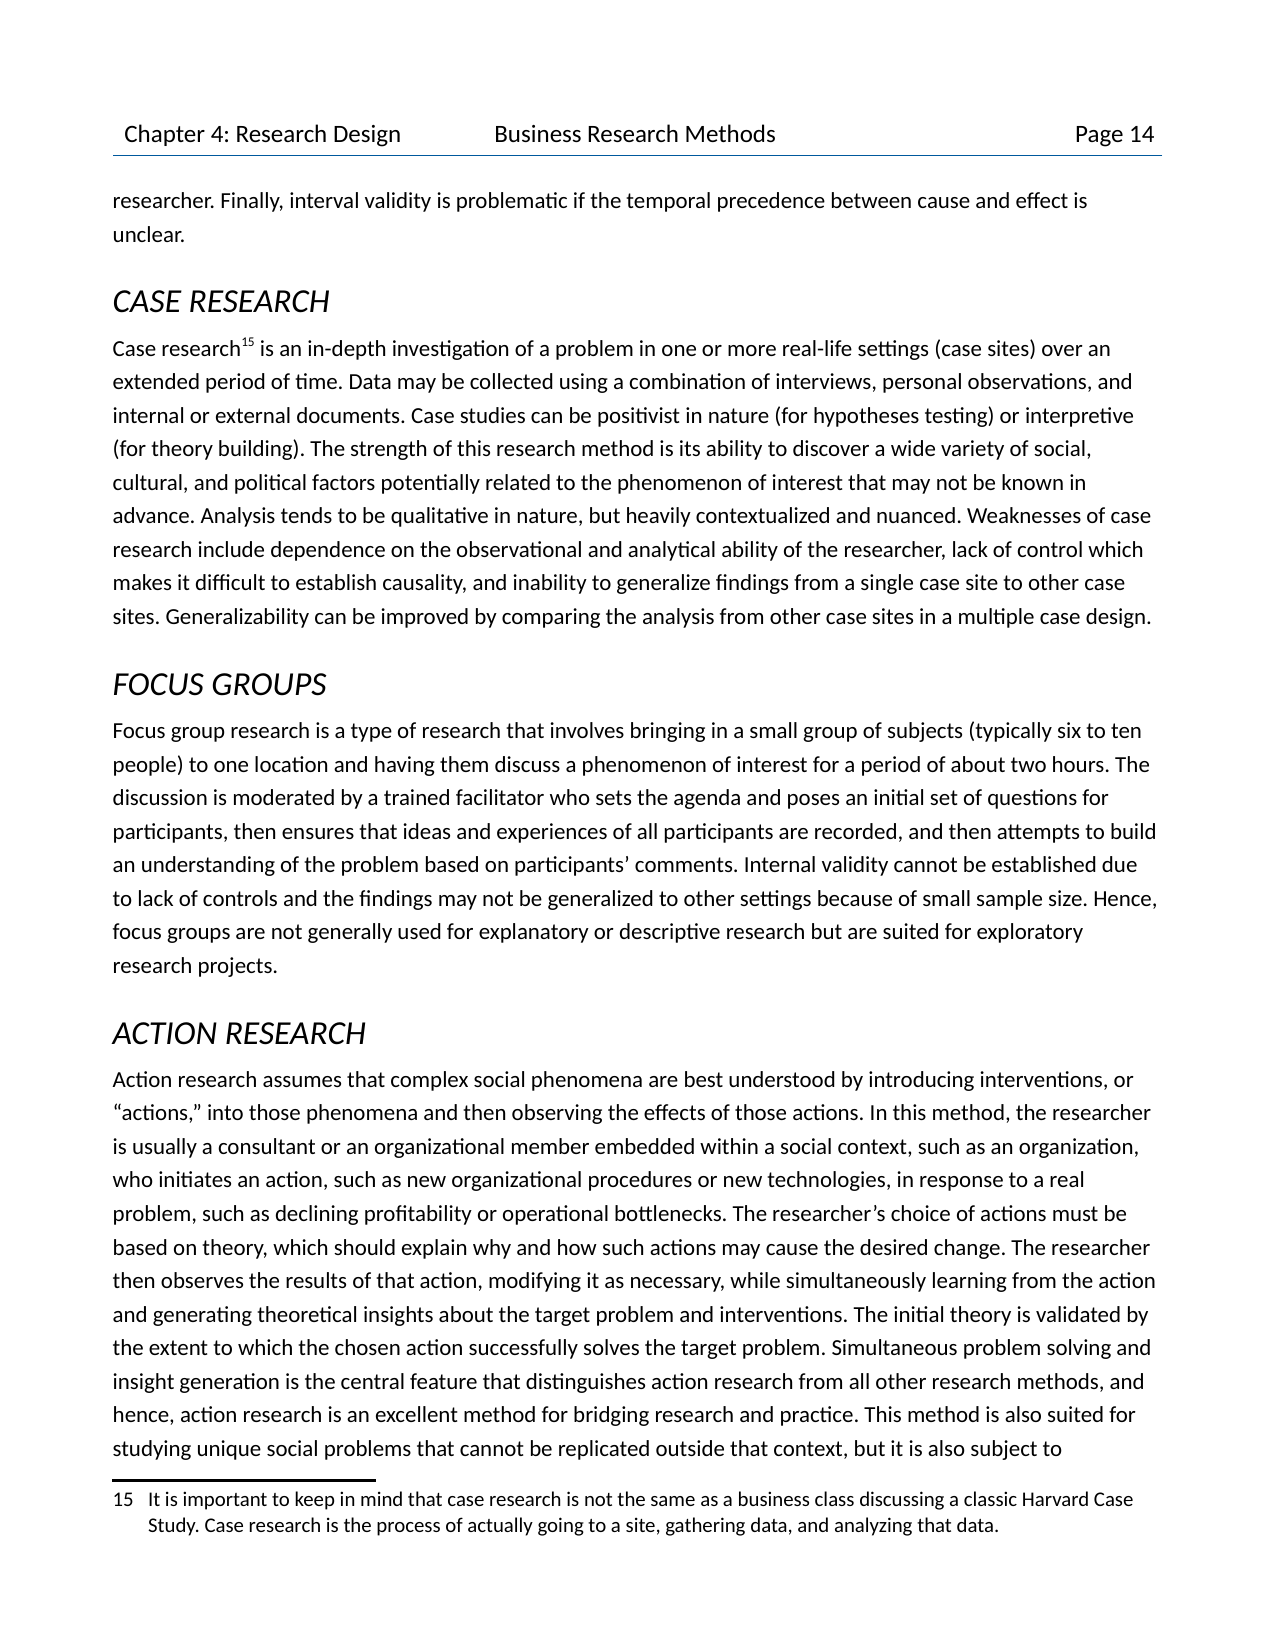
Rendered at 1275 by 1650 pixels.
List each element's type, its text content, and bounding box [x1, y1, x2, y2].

text Focus group research is a type of research that involves bringing in a small group of subjects (typically six to ten people) to one location and having them discuss a phenomenon of interest for a period of about two hours. The discussion is moderated by a trained facilitator who sets the agenda and poses an initial set of questions for participants, then ensures that ideas and experiences of all participants are recorded, and then attempts to build an understanding of the problem based on participants’ comments. Internal validity cannot be established due to lack of controls and the findings may not be generalized to other settings because of small sample size. Hence, focus groups are not generally used for explanatory or descriptive research but are suited for exploratory research projects. [112, 716, 1162, 979]
subtitle Action Research [112, 1012, 1162, 1052]
text researcher. Finally, interval validity is problematic if the temporal precedence between cause and effect is unclear. [112, 186, 1162, 248]
text It is important to keep in mind that case research is not the same as a business class discussing a classic Harvard Case Study. Case research is the process of actually going to a site, gathering data, and analyzing that data. [112, 1487, 1162, 1537]
subtitle Focus Groups [112, 663, 1162, 704]
text Action research assumes that complex social phenomena are best understood by introducing interventions, or “actions,” into those phenomena and then observing the effects of those actions. In this method, the researcher is usually a consultant or an organizational member embedded within a social context, such as an organization, who initiates an action, such as new organizational procedures or new technologies, in response to a real problem, such as declining profitability or operational bottlenecks. The researcher’s choice of actions must be based on theory, which should explain why and how such actions may cause the desired change. The researcher then observes the results of that action, modifying it as necessary, while simultaneously learning from the action and generating theoretical insights about the target problem and interventions. The initial theory is validated by the extent to which the chosen action successfully solves the target problem. Simultaneous problem solving and insight generation is the central feature that distinguishes action research from all other research methods, and hence, action research is an excellent method for bridging research and practice. This method is also suited for studying unique social problems that cannot be replicated outside that context, but it is also subject to [112, 1065, 1162, 1462]
text Case research is an in-depth investigation of a problem in one or more real-life settings (case sites) over an extended period of time. Data may be collected using a combination of interviews, personal observations, and internal or external documents. Case studies can be positivist in nature (for hypotheses testing) or interpretive (for theory building). The strength of this research method is its ability to discover a wide variety of social, cultural, and political factors potentially related to the phenomenon of interest that may not be known in advance. Analysis tends to be qualitative in nature, but heavily contextualized and nuanced. Weaknesses of case research include dependence on the observational and analytical ability of the researcher, lack of control which makes it difficult to establish causality, and inability to generalize findings from a single case site to other case sites. Generalizability can be improved by comparing the analysis from other case sites in a multiple case design. [112, 334, 1162, 630]
subtitle Case Research [112, 280, 1162, 321]
